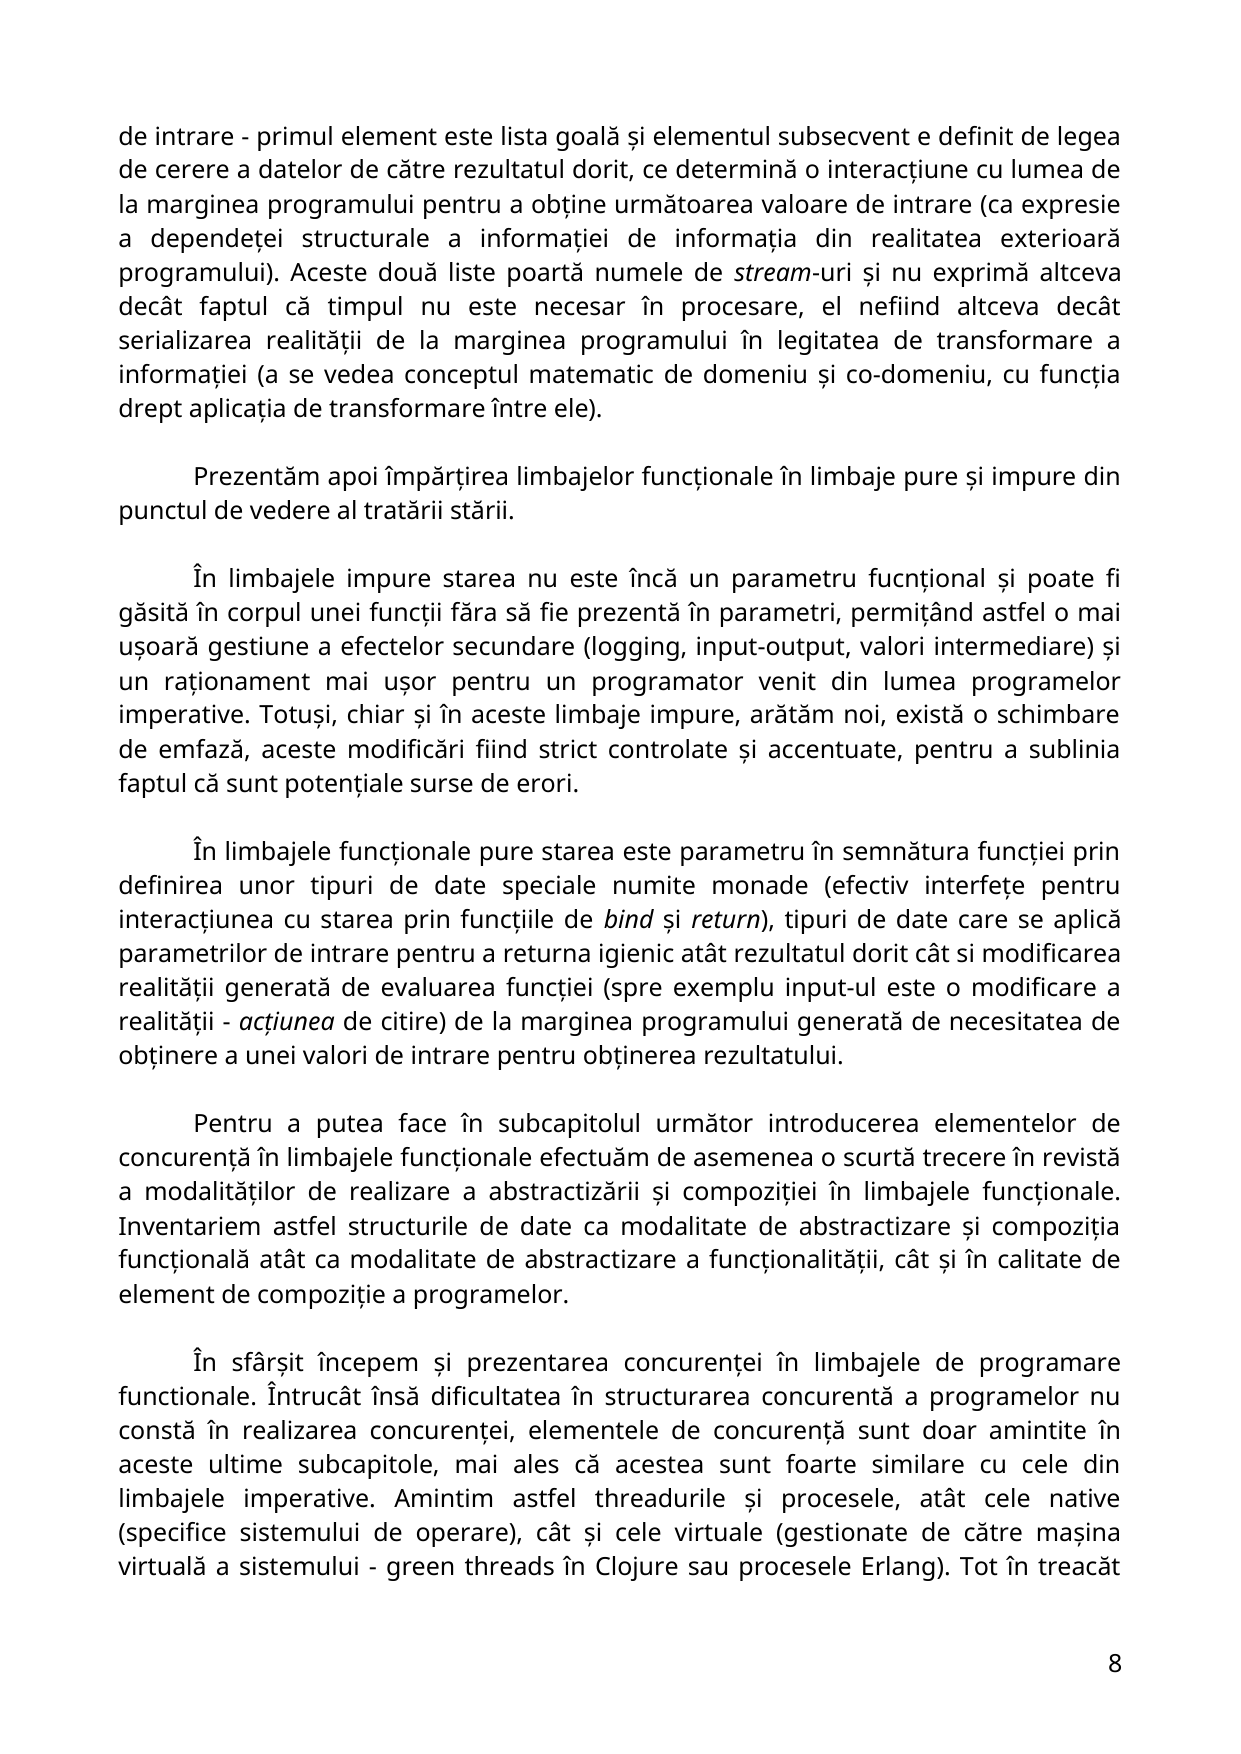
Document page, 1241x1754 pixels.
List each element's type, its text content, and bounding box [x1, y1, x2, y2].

text de intrare - primul element este lista goală și elementul subsecvent e definit de legea de cerere a datelor de către rezultatul dorit, ce determină o interacțiune cu lumea de la marginea programului pentru a obține următoarea valoare de intrare (ca expresie a dependeței structurale a informației de informația din realitatea exterioară programului). Aceste două liste poartă numele de stream-uri și nu exprimă altceva decât faptul că timpul nu este necesar în procesare, el nefiind altceva decât serializarea realității de la marginea programului în legitatea de transformare a informației (a se vedea conceptul matematic de domeniu și co-domeniu, cu funcția drept aplicația de transformare între ele). [118, 118, 1122, 425]
text În sfârșit începem și prezentarea concurenței în limbajele de programare functionale. Întrucât însă dificultatea în structurarea concurentă a programelor nu constă în realizarea concurenței, elementele de concurență sunt doar amintite în aceste ultime subcapitole, mai ales că acestea sunt foarte similare cu cele din limbajele imperative. Amintim astfel threadurile și procesele, atât cele native (specifice sistemului de operare), cât și cele virtuale (gestionate de către mașina virtuală a sistemului - green threads în Clojure sau procesele Erlang). Tot în treacăt [118, 1344, 1122, 1583]
text În limbajele funcționale pure starea este parametru în semnătura funcției prin definirea unor tipuri de date speciale numite monade (efectiv interfețe pentru interacțiunea cu starea prin funcțiile de bind și return), tipuri de date care se aplică parametrilor de intrare pentru a returna igienic atât rezultatul dorit cât si modificarea realității generată de evaluarea funcției (spre exemplu input-ul este o modificare a realității - acțiunea de citire) de la marginea programului generată de necesitatea de obținere a unei valori de intrare pentru obținerea rezultatului. [118, 833, 1122, 1072]
text Pentru a putea face în subcapitolul următor introducerea elementelor de concurență în limbajele funcționale efectuăm de asemenea o scurtă trecere în revistă a modalităților de realizare a abstractizării și compoziției în limbajele funcționale. Inventariem astfel structurile de date ca modalitate de abstractizare și compoziția funcțională atât ca modalitate de abstractizare a funcționalității, cât și în calitate de element de compoziție a programelor. [118, 1106, 1122, 1310]
text Prezentăm apoi împărțirea limbajelor funcționale în limbaje pure și impure din punctul de vedere al tratării stării. [118, 459, 1122, 527]
text În limbajele impure starea nu este încă un parametru fucnțional și poate fi găsită în corpul unei funcții făra să fie prezentă în parametri, permițând astfel o mai ușoară gestiune a efectelor secundare (logging, input-output, valori intermediare) și un raționament mai ușor pentru un programator venit din lumea programelor imperative. Totuși, chiar și în aceste limbaje impure, arătăm noi, există o schimbare de emfază, aceste modificări fiind strict controlate și accentuate, pentru a sublinia faptul că sunt potențiale surse de erori. [118, 561, 1122, 799]
